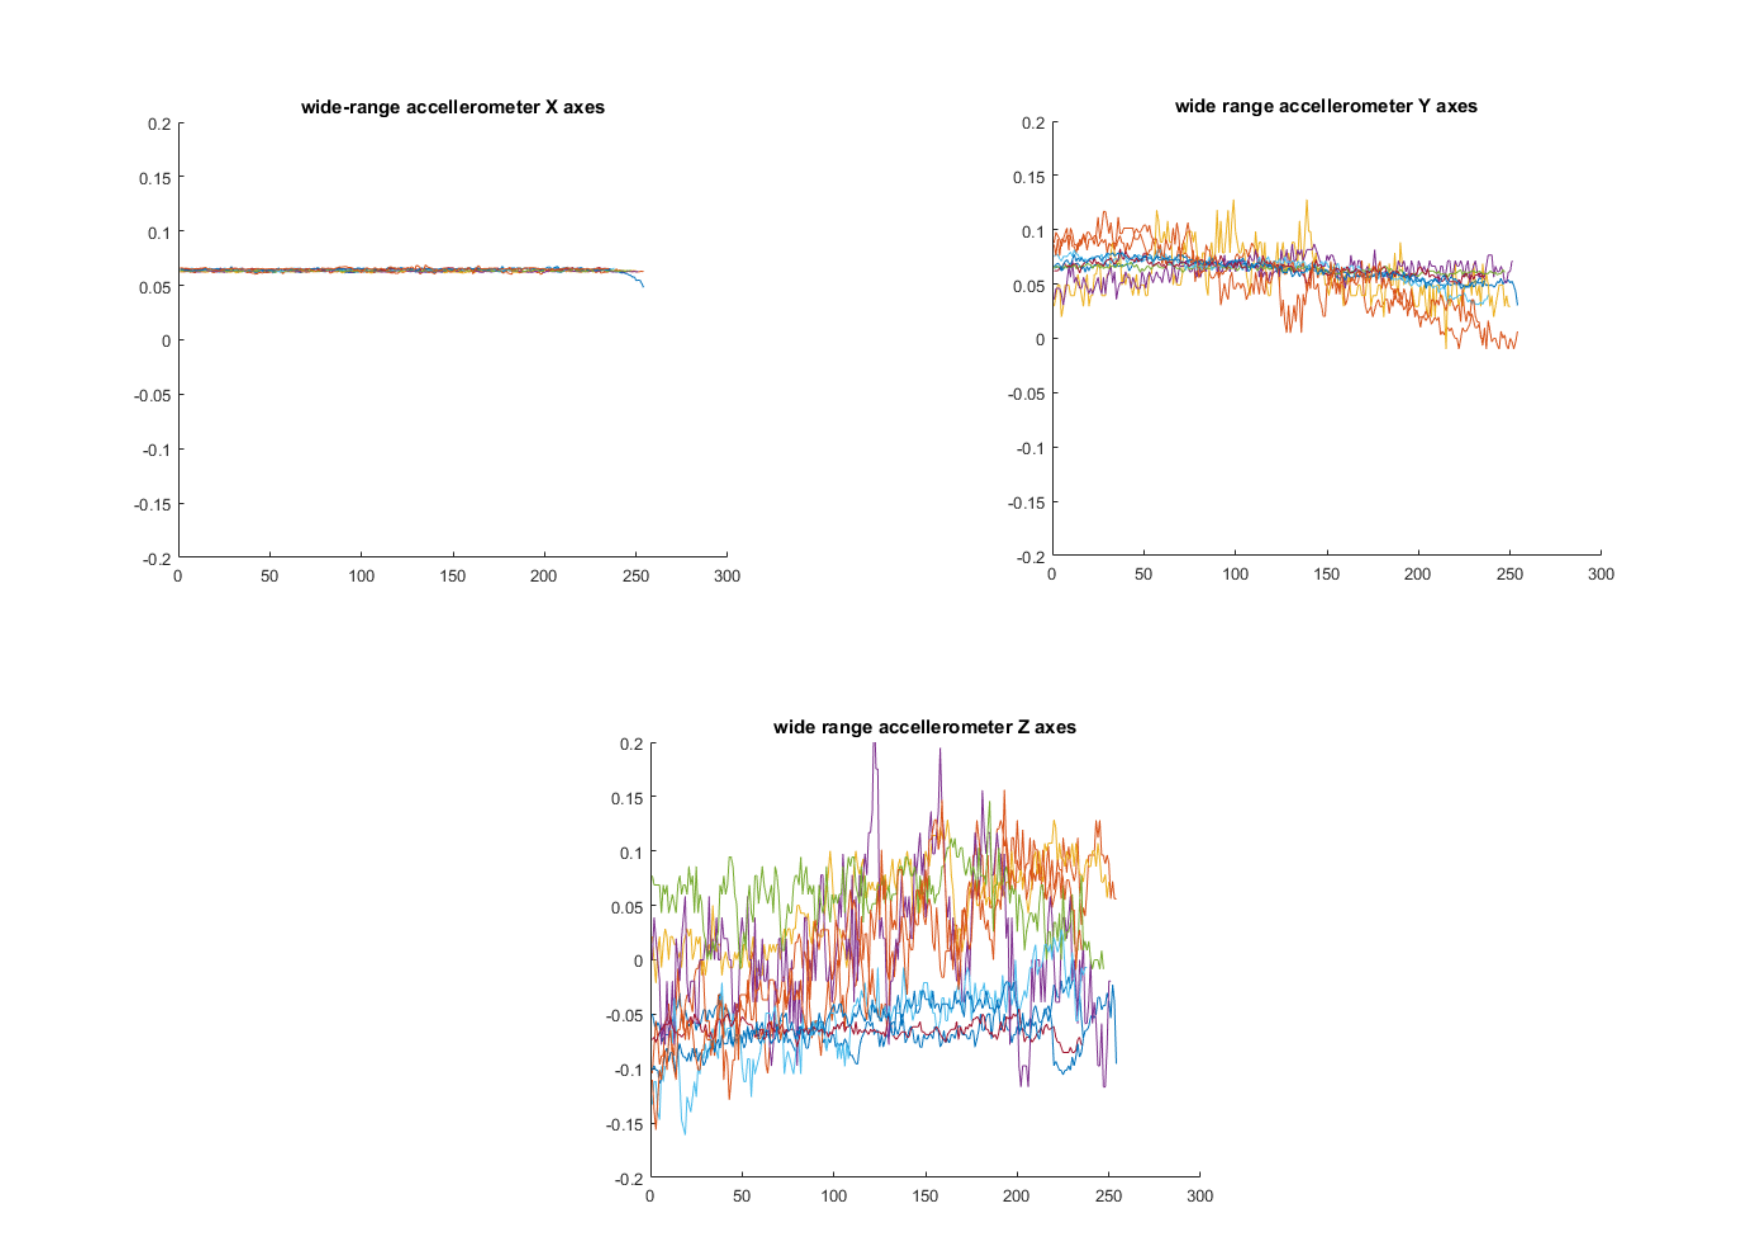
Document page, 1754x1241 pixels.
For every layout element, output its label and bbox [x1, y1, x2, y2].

picture [960, 82, 1669, 614]
picture [558, 704, 1268, 1236]
picture [86, 83, 795, 616]
